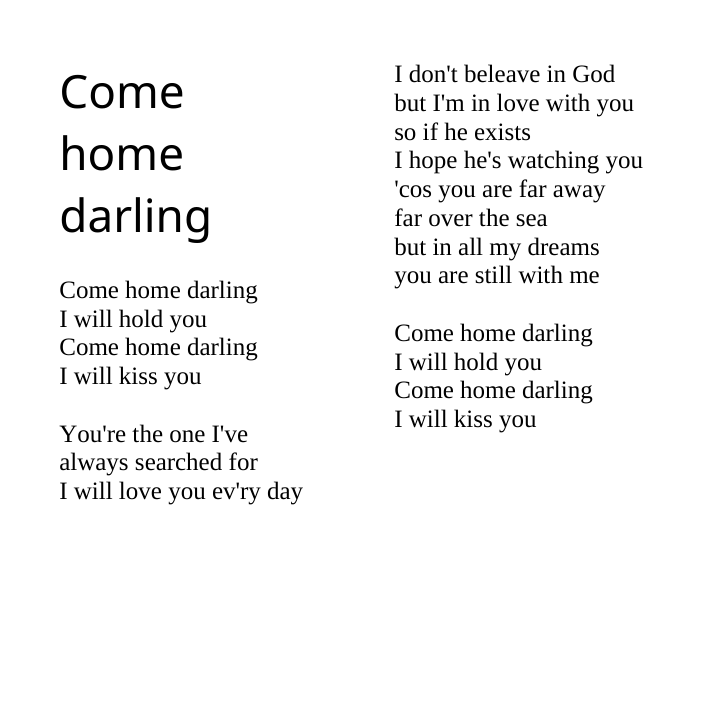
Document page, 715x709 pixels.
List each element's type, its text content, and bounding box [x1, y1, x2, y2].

text but in all my dreams [394, 232, 656, 260]
text Come home darling [394, 318, 656, 347]
text I don't beleave in God [394, 59, 656, 88]
text I hope he's watching you [394, 145, 656, 174]
text I will hold you [394, 347, 656, 375]
text I will kiss you [394, 404, 656, 433]
text but I'm in love with you [394, 88, 656, 117]
text Come home darling [59, 275, 320, 304]
text far over the sea [394, 203, 656, 232]
text You're the one I've always searched for [59, 419, 320, 476]
text so if he exists [394, 117, 656, 145]
text I will kiss you [59, 361, 320, 390]
text you are still with me [394, 260, 656, 289]
text I will love you ev'ry day [59, 476, 320, 505]
text 'cos you are far away [394, 174, 656, 203]
text I will hold you [59, 304, 320, 332]
text Come home darling [59, 332, 320, 361]
subtitle Come home darling [59, 59, 320, 246]
text Come home darling [394, 375, 656, 404]
